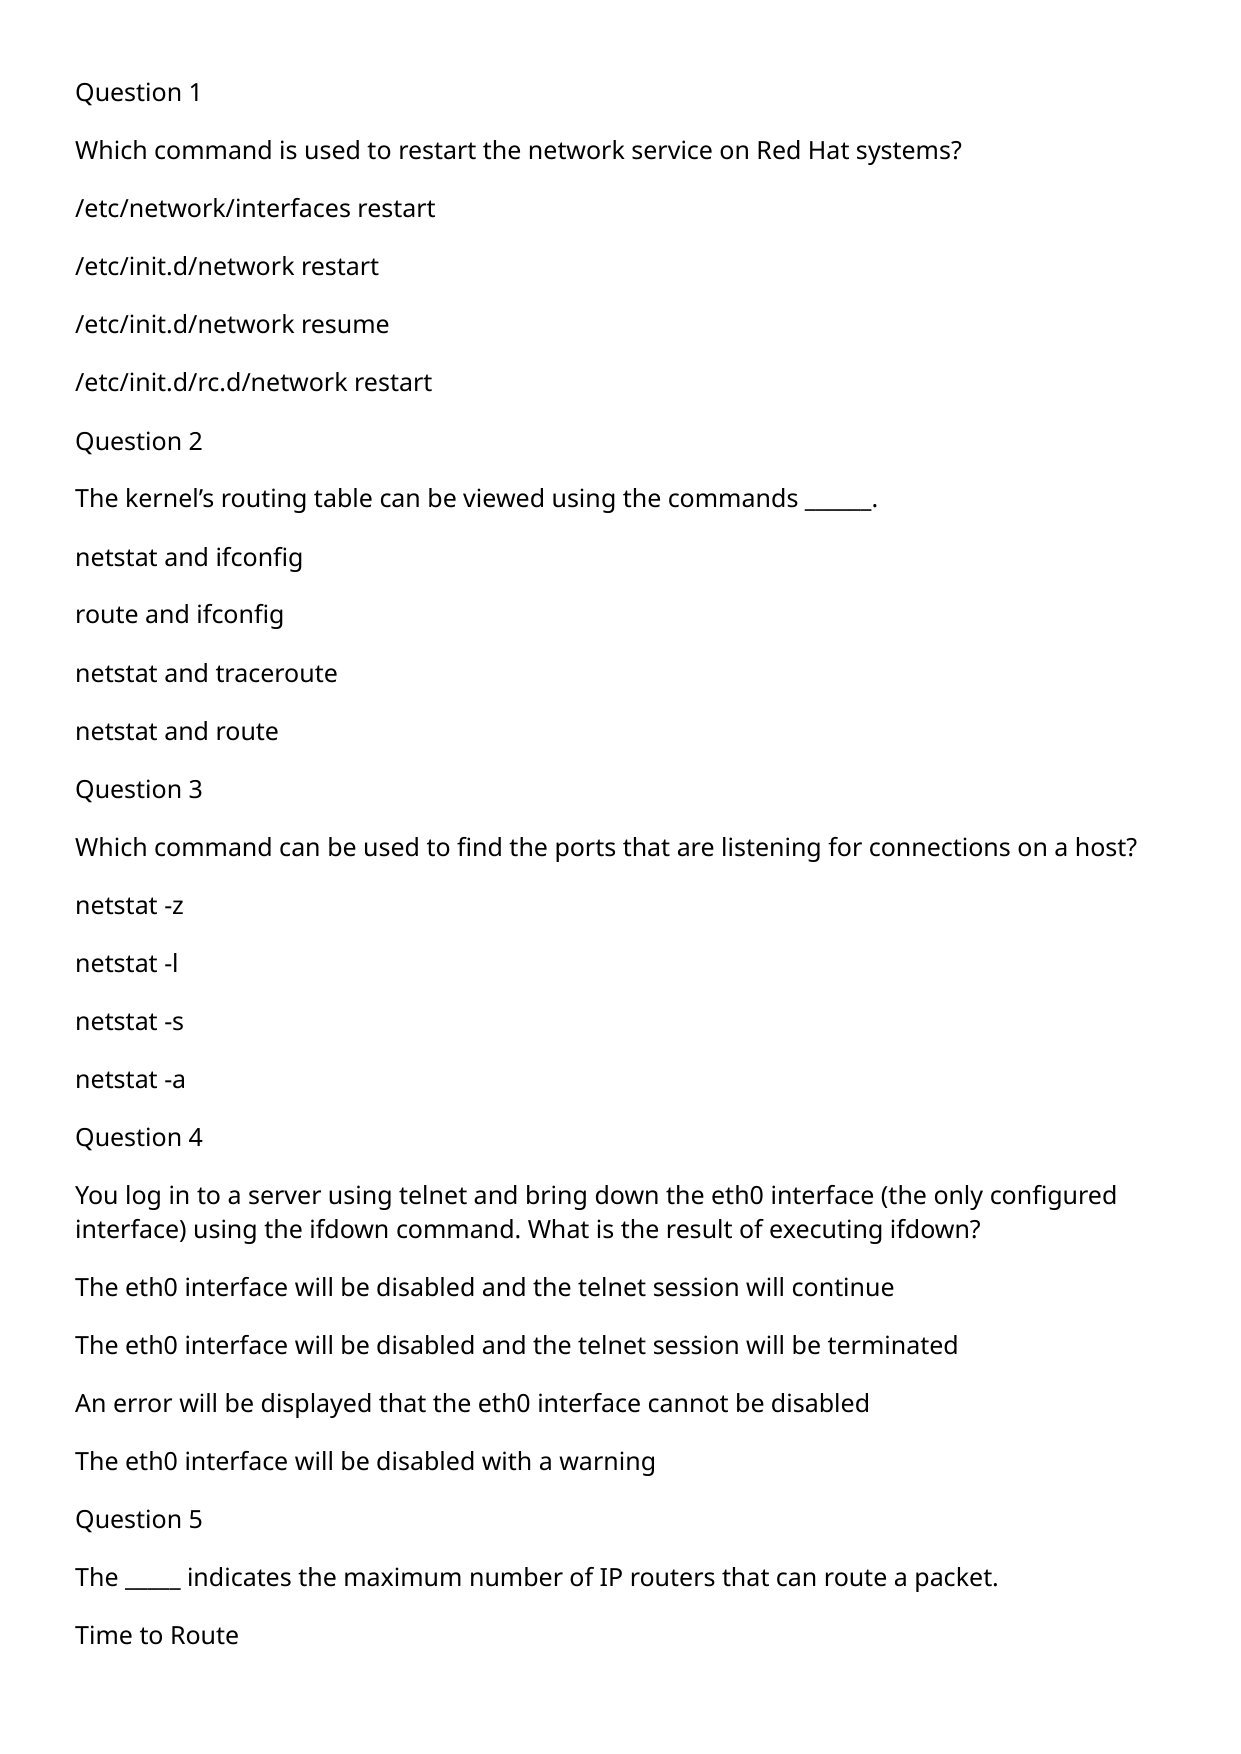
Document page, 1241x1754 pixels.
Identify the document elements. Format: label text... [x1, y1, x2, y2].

text The eth0 interface will be disabled and the telnet session will be terminated [75, 1327, 1165, 1362]
text /etc/init.d/network restart [75, 249, 1165, 283]
text netstat -z [75, 887, 1165, 921]
text netstat -s [75, 1003, 1165, 1037]
text You log in to a server using telnet and bring down the eth0 interface (the only configured interface) using the ifdown command. What is the result of executing ifdown? [75, 1177, 1165, 1246]
text netstat and ifconfig [75, 539, 1165, 573]
text Question 3 [75, 771, 1165, 805]
text Question 1 [75, 75, 1165, 109]
text Which command can be used to find the ports that are listening for connections on a host? [75, 829, 1165, 863]
text Question 2 [75, 423, 1165, 457]
text The kernel’s routing table can be viewed using the commands ______. [75, 481, 1165, 515]
text route and ifconfig [75, 597, 1165, 631]
text netstat -a [75, 1061, 1165, 1095]
text netstat and traceroute [75, 655, 1165, 689]
text Time to Route [75, 1618, 1165, 1652]
text /etc/init.d/network resume [75, 307, 1165, 341]
text /etc/network/interfaces restart [75, 191, 1165, 225]
text Question 4 [75, 1119, 1165, 1153]
text netstat and route [75, 713, 1165, 747]
text The eth0 interface will be disabled with a warning [75, 1443, 1165, 1478]
text The _____ indicates the maximum number of IP routers that can route a packet. [75, 1559, 1165, 1594]
text An error will be displayed that the eth0 interface cannot be disabled [75, 1386, 1165, 1419]
text netstat -l [75, 945, 1165, 979]
text Question 5 [75, 1502, 1165, 1536]
text /etc/init.d/rc.d/network restart [75, 365, 1165, 399]
text The eth0 interface will be disabled and the telnet session will continue [75, 1269, 1165, 1303]
text Which command is used to restart the network service on Red Hat systems? [75, 133, 1165, 167]
